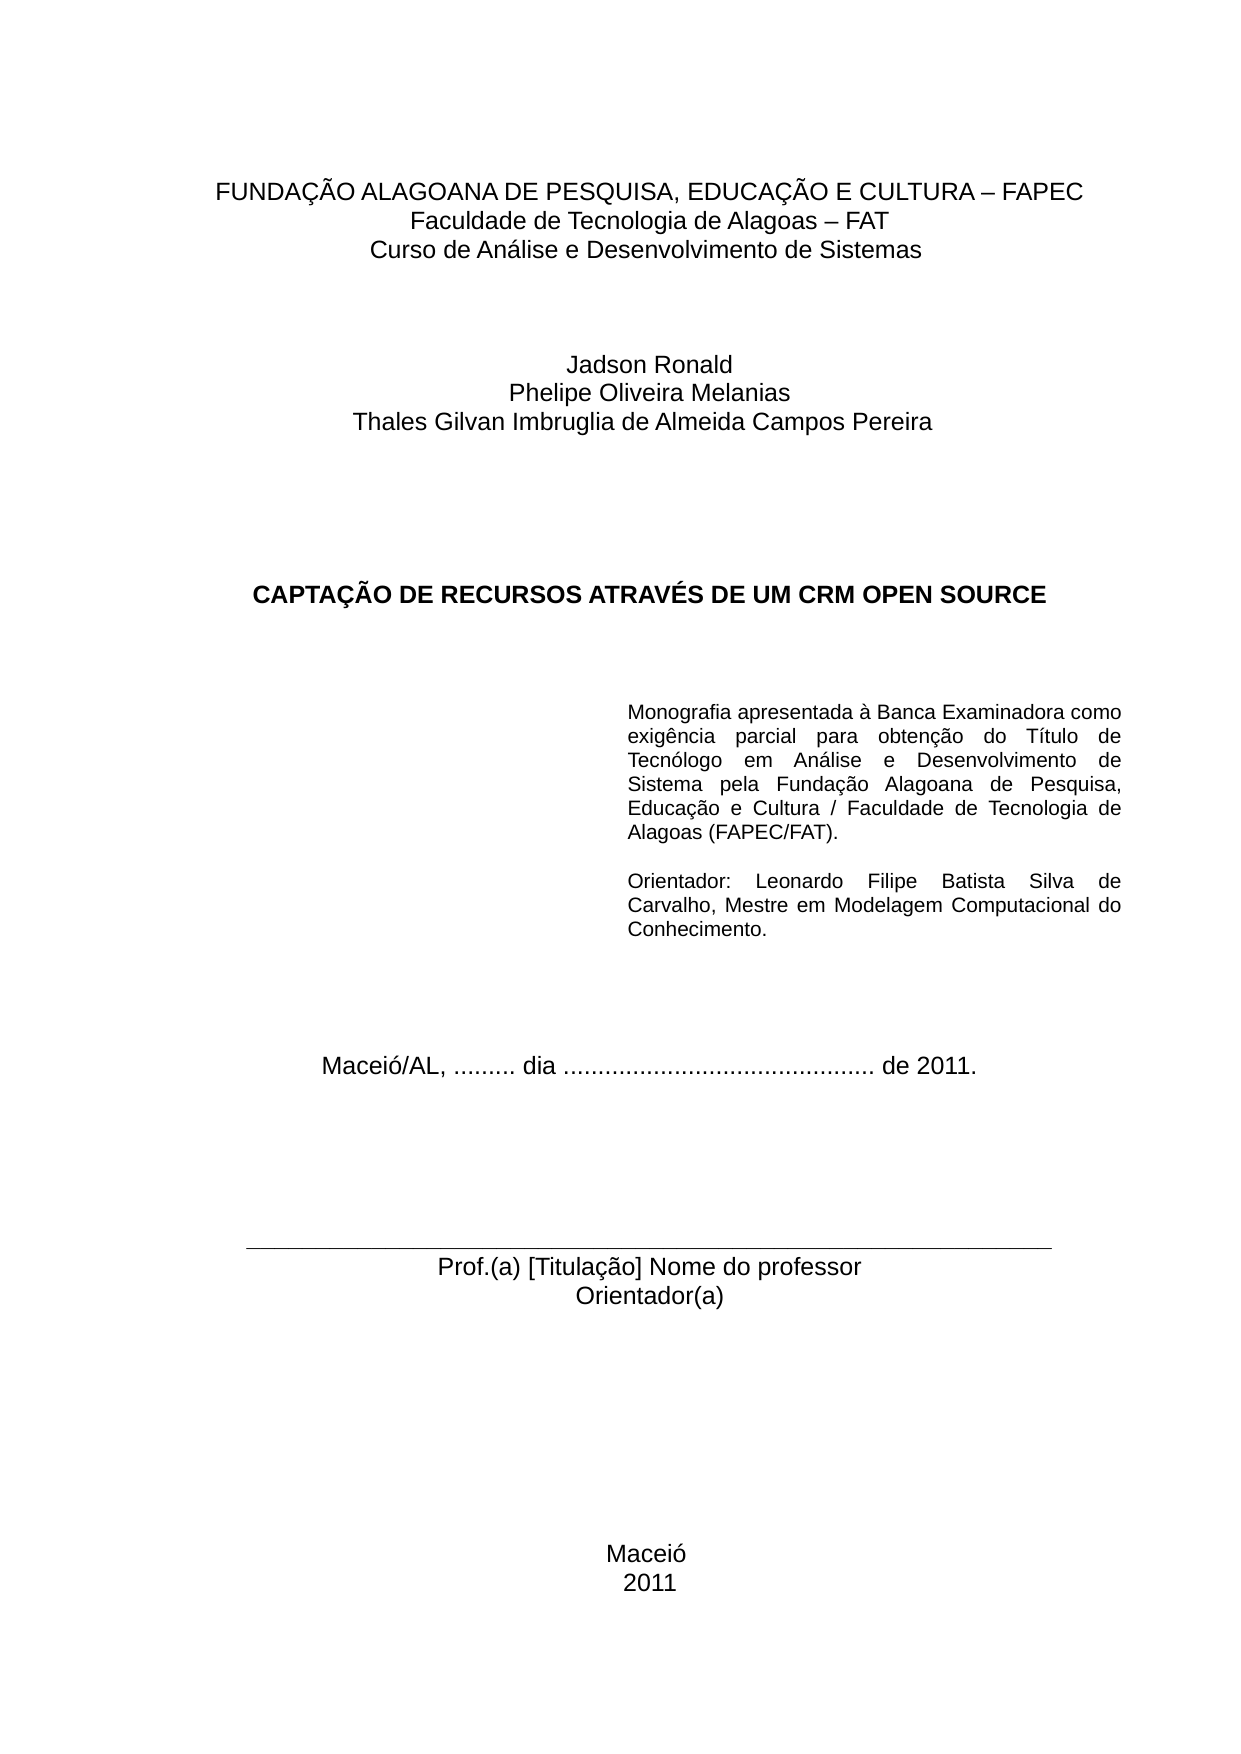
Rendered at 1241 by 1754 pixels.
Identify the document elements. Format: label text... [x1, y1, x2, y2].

text CAPTAÇÃO DE RECURSOS ATRAVÉS DE UM CRM OPEN SOURCE [177, 580, 1122, 608]
text Maceió/AL, ......... dia ............................................. de 2011. [177, 1051, 1122, 1079]
text Thales Gilvan Imbruglia de Almeida Campos Pereira [177, 407, 1122, 436]
text 2011 [177, 1568, 1122, 1597]
text Orientador: Leonardo Filipe Batista Silva de Carvalho, Mestre em Modelagem Computacional do Conhecimento. [627, 868, 1122, 940]
text Maceió [177, 1539, 1122, 1568]
text Prof.(a) [Titulação] Nome do professor [177, 1252, 1122, 1281]
text Curso de Análise e Desenvolvimento de Sistemas [177, 235, 1122, 263]
text Phelipe Oliveira Melanias [177, 378, 1122, 407]
text FUNDAÇÃO ALAGOANA DE PESQUISA, EDUCAÇÃO E CULTURA – FAPEC [177, 177, 1122, 206]
text __________________________________________________________ [177, 1223, 1122, 1252]
text Orientador(a) [177, 1281, 1122, 1309]
text Faculdade de Tecnologia de Alagoas – FAT [177, 206, 1122, 235]
text Monografia apresentada à Banca Examinadora como exigência parcial para obtenção do Título de Tecnólogo em Análise e Desenvolvimento de Sistema pela Fundação Alagoana de Pesquisa, Educação e Cultura / Faculdade de Tecnologia de Alagoas (FAPEC/FAT). [627, 700, 1122, 843]
text Jadson Ronald [177, 350, 1122, 378]
